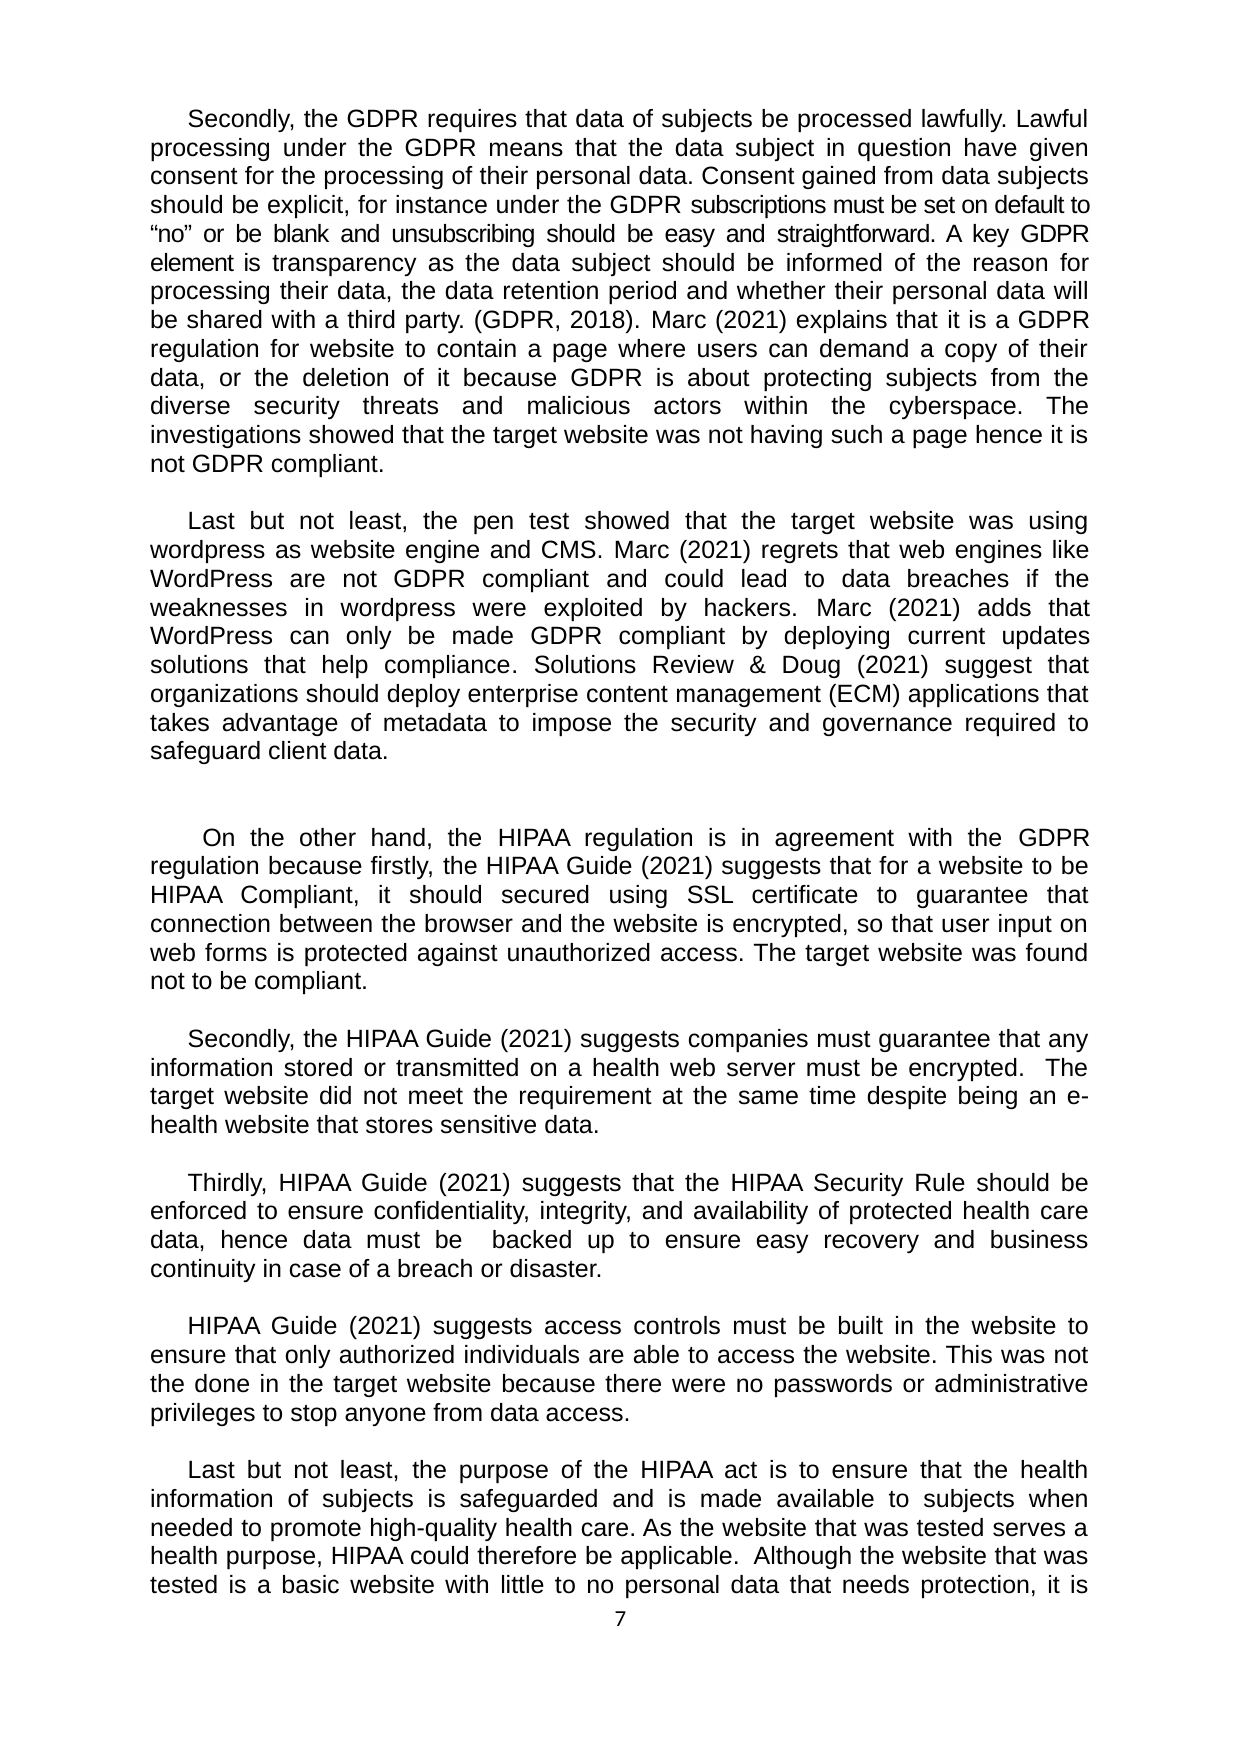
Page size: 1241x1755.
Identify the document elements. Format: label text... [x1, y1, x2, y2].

text Thirdly, HIPAA Guide (2021) suggests that the HIPAA Security Rule should be enforced to ensure confidentiality, integrity, and availability of protected health care data, hence data must be backed up to ensure easy recovery and business continuity in case of a breach or disaster. [150, 1167, 1090, 1282]
text Secondly, the HIPAA Guide (2021) suggests companies must guarantee that any information stored or transmitted on a health web server must be encrypted. The target website did not meet the requirement at the same time despite being an e-health website that stores sensitive data. [150, 1024, 1090, 1139]
text Last but not least, the purpose of the HIPAA act is to ensure that the health information of subjects is safeguarded and is made available to subjects when needed to promote high-quality health care. As the website that was tested serves a health purpose, HIPAA could therefore be applicable. Although the website that was tested is a basic website with little to no personal data that needs protection, it is [150, 1455, 1090, 1599]
text Last but not least, the pen test showed that the target website was using wordpress as website engine and CMS. Marc (2021) regrets that web engines like WordPress are not GDPR compliant and could lead to data breaches if the weaknesses in wordpress were exploited by hackers. Marc (2021) adds that WordPress can only be made GDPR compliant by deploying current updates solutions that help compliance. Solutions Review & Doug (2021) suggest that organizations should deploy enterprise content management (ECM) applications that takes advantage of metadata to impose the security and governance required to safeguard client data. [150, 506, 1090, 765]
text Secondly, the GDPR requires that data of subjects be processed lawfully. Lawful processing under the GDPR means that the data subject in question have given consent for the processing of their personal data. Consent gained from data subjects should be explicit, for instance under the GDPR subscriptions must be set on default to “no” or be blank and unsubscribing should be easy and straightforward. A key GDPR element is transparency as the data subject should be informed of the reason for processing their data, the data retention period and whether their personal data will be shared with a third party. (GDPR, 2018). Marc (2021) explains that it is a GDPR regulation for website to contain a page where users can demand a copy of their data, or the deletion of it because GDPR is about protecting subjects from the diverse security threats and malicious actors within the cyberspace. The investigations showed that the target website was not having such a page hence it is not GDPR compliant. [150, 104, 1090, 477]
text HIPAA Guide (2021) suggests access controls must be built in the website to ensure that only authorized individuals are able to access the website. This was not the done in the target website because there were no passwords or administrative privileges to stop anyone from data access. [150, 1311, 1090, 1426]
text On the other hand, the HIPAA regulation is in agreement with the GDPR regulation because firstly, the HIPAA Guide (2021) suggests that for a website to be HIPAA Compliant, it should secured using SSL certificate to guarantee that connection between the browser and the website is encrypted, so that user input on web forms is protected against unauthorized access. The target website was found not to be compliant. [150, 822, 1090, 995]
